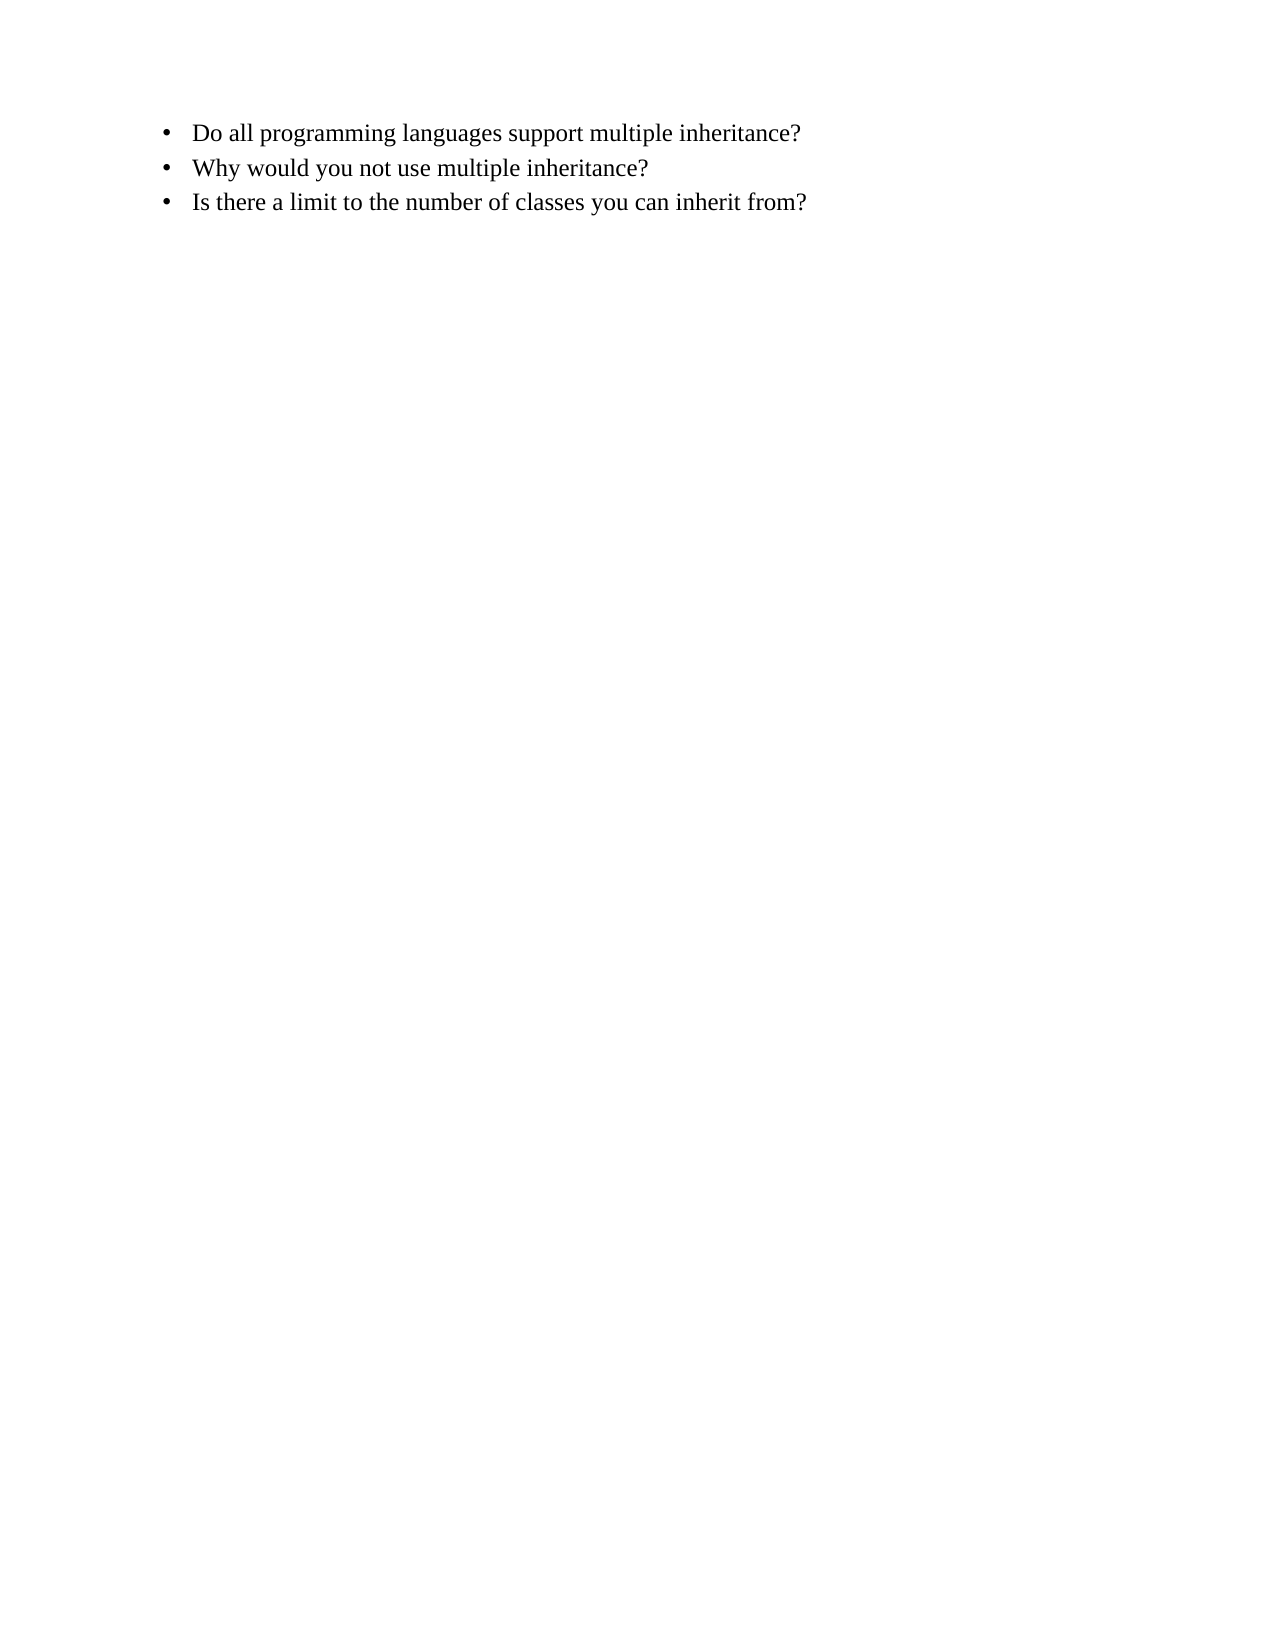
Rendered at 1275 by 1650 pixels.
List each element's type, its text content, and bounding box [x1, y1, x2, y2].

list Is there a limit to the number of classes you can inherit from? [162, 187, 1157, 216]
list Why would you not use multiple inheritance? [162, 153, 1157, 181]
list Do all programming languages support multiple inheritance? [162, 118, 1157, 147]
